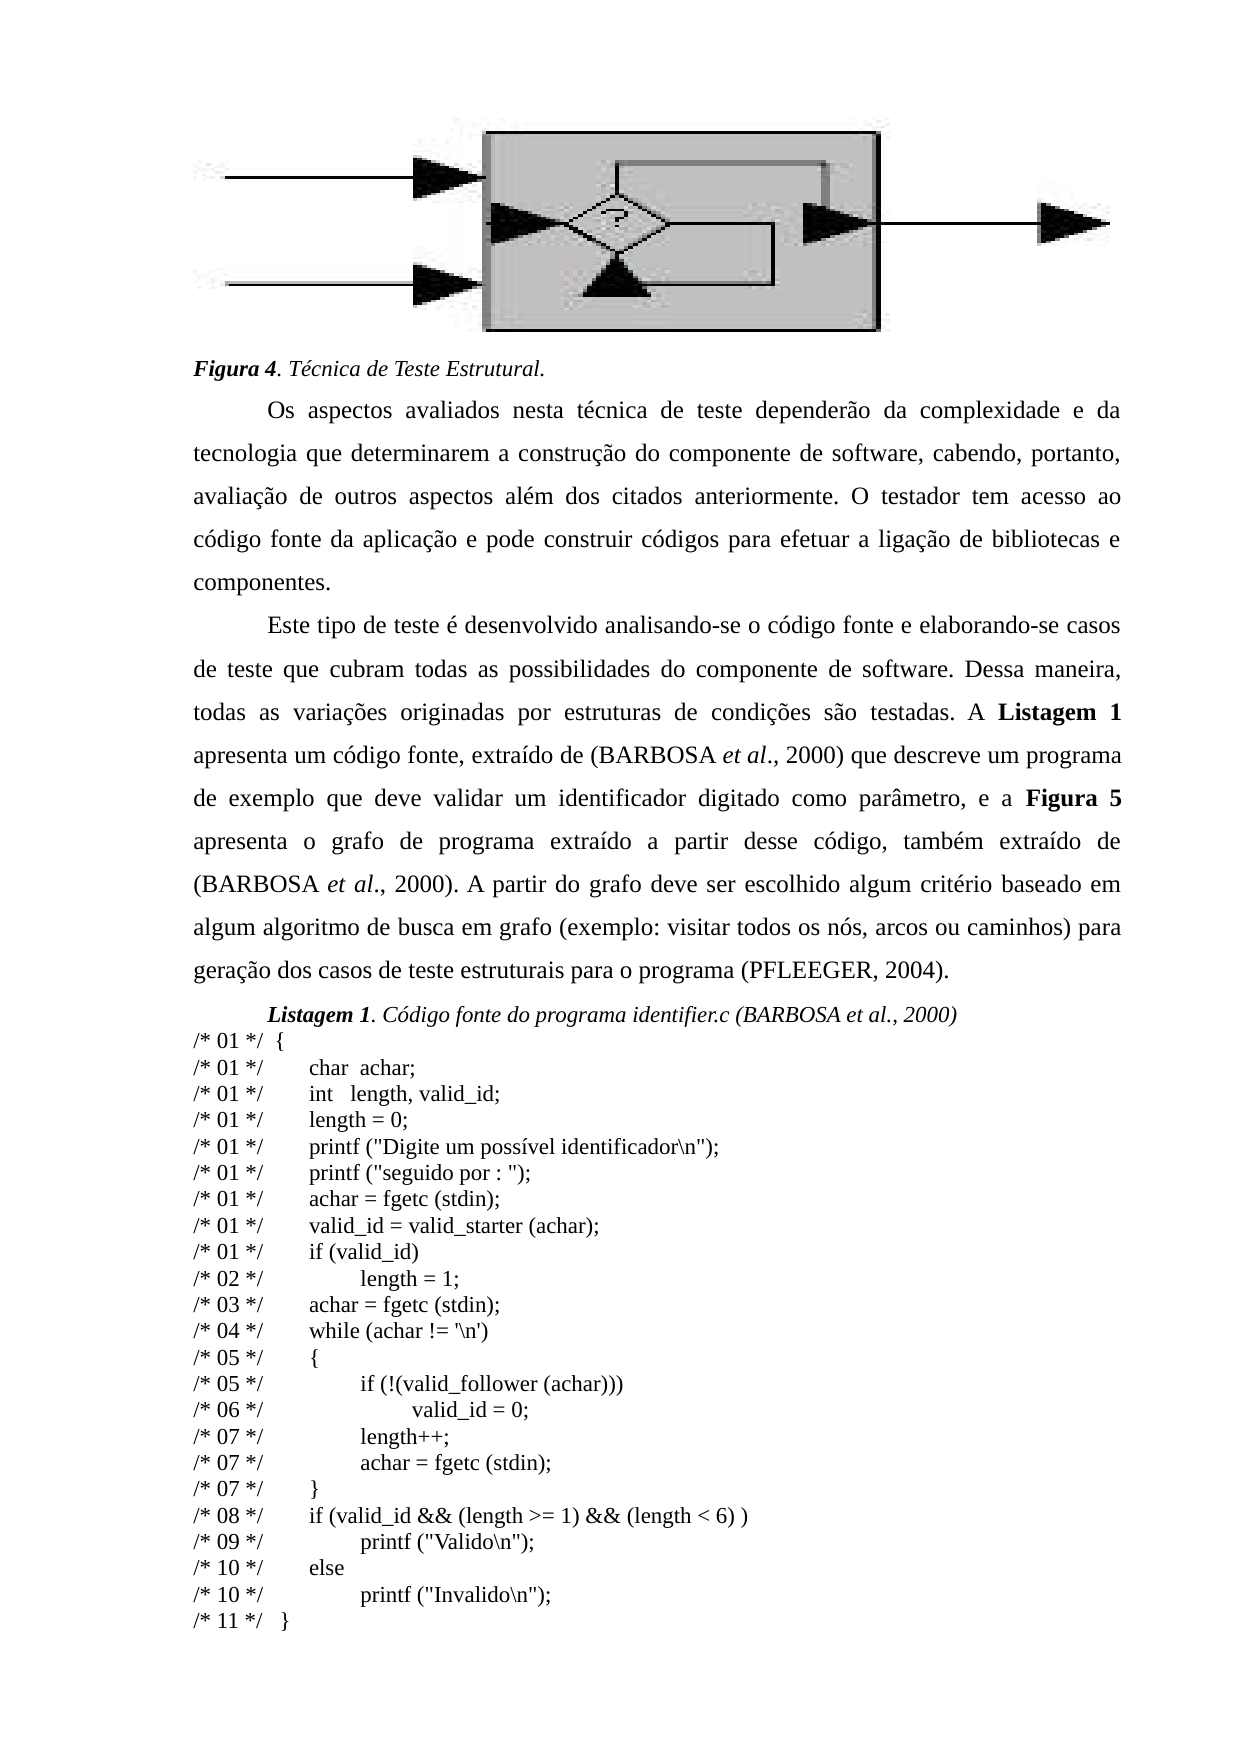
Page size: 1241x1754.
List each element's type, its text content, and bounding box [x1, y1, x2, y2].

list /* 01 */ printf ("Digite um possível identificador\n"); [155, 1133, 1122, 1159]
list /* 07 */ } [155, 1475, 1122, 1502]
list /* 05 */ if (!(valid_follower (achar))) [155, 1370, 1122, 1396]
list /* 01 */ int length, valid_id; [155, 1080, 1122, 1106]
list Os aspectos avaliados nesta técnica de teste dependerão da complexidade e da tecnologia que determinarem a construção do componente de software, cabendo, portanto, avaliação de outros aspectos além dos citados anteriormente. O testador tem acesso ao código fonte da aplicação e pode construir códigos para efetuar a ligação de bibliotecas e componentes. [155, 395, 1122, 596]
list /* 10 */ else [155, 1554, 1122, 1581]
list /* 10 */ printf ("Invalido\n"); [155, 1581, 1122, 1607]
list /* 01 */ { [155, 1027, 1122, 1054]
list /* 06 */ valid_id = 0; [155, 1396, 1122, 1423]
list Listagem 1. Código fonte do programa identifier.c (BARBOSA et al., 2000) [155, 999, 1122, 1027]
list /* 01 */ achar = fgetc (stdin); [155, 1186, 1122, 1212]
list /* 07 */ length++; [155, 1423, 1122, 1449]
list Figura 4. Técnica de Teste Estrutural. [155, 118, 1122, 382]
list /* 02 */ length = 1; [155, 1264, 1122, 1291]
list /* 01 */ char achar; [155, 1054, 1122, 1080]
list /* 05 */ { [155, 1344, 1122, 1370]
list /* 07 */ achar = fgetc (stdin); [155, 1449, 1122, 1475]
list /* 09 */ printf ("Valido\n"); [155, 1528, 1122, 1554]
list /* 01 */ length = 0; [155, 1106, 1122, 1133]
list /* 03 */ achar = fgetc (stdin); [155, 1291, 1122, 1317]
list /* 08 */ if (valid_id && (length >= 1) && (length < 6) ) [155, 1502, 1122, 1528]
list /* 04 */ while (achar != '\n') [155, 1317, 1122, 1344]
picture [193, 118, 1120, 343]
list Este tipo de teste é desenvolvido analisando-se o código fonte e elaborando-se casos de teste que cubram todas as possibilidades do componente de software. Dessa maneira, todas as variações originadas por estruturas de condições são testadas. A Listagem 1 apresenta um código fonte, extraído de (BARBOSA et al., 2000) que descreve um programa de exemplo que deve validar um identificador digitado como parâmetro, e a Figura 5 apresenta o grafo de programa extraído a partir desse código, também extraído de (BARBOSA et al., 2000). A partir do grafo deve ser escolhido algum critério baseado em algum algoritmo de busca em grafo (exemplo: visitar todos os nós, arcos ou caminhos) para geração dos casos de teste estruturais para o programa (PFLEEGER, 2004). [155, 611, 1122, 984]
list /* 01 */ valid_id = valid_starter (achar); [155, 1212, 1122, 1238]
list /* 01 */ printf ("seguido por : "); [155, 1159, 1122, 1186]
list /* 11 */ } [155, 1607, 1122, 1633]
list /* 01 */ if (valid_id) [155, 1238, 1122, 1264]
